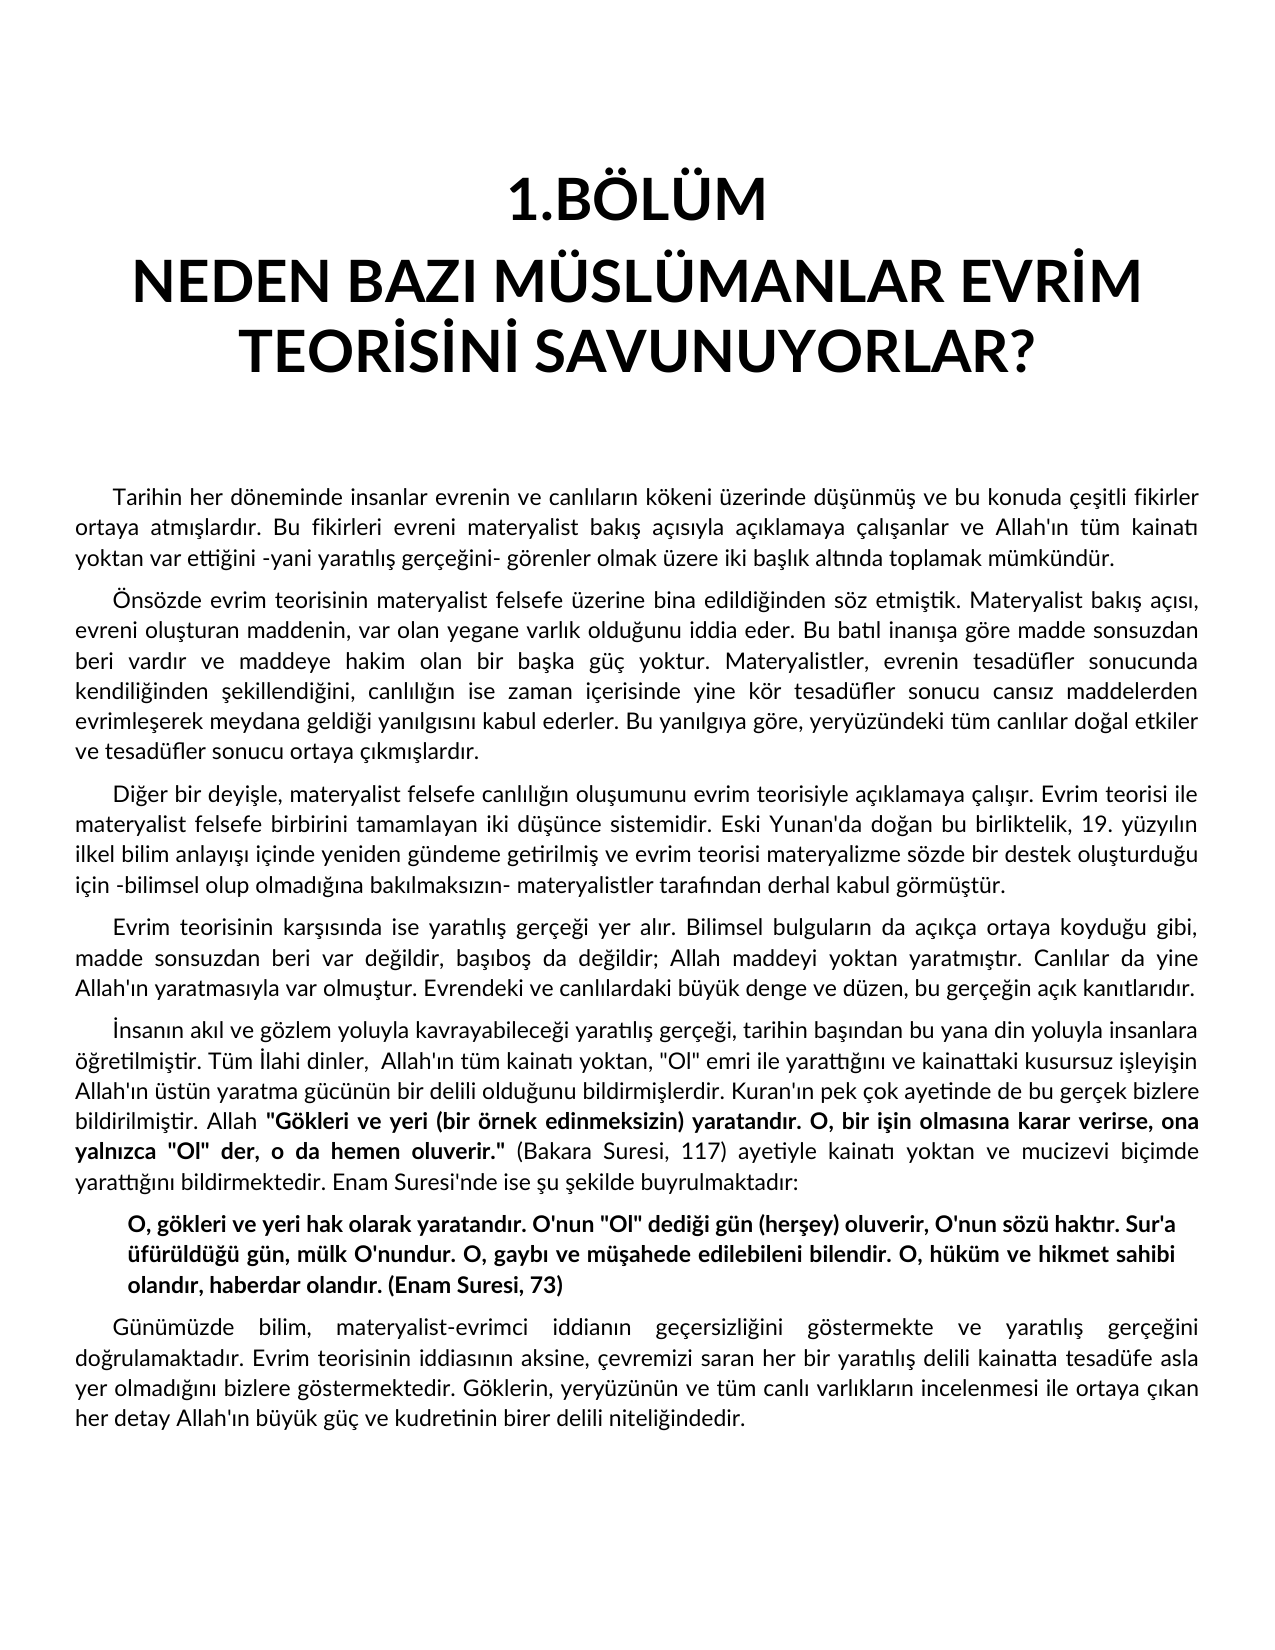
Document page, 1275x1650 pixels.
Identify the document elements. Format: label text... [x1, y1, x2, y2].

text O, gökleri ve yeri hak olarak yaratandır. O'nun "Ol" dediği gün (herşey) oluverir, O'nun sözü haktır. Sur'a üfürüldüğü gün, mülk O'nundur. O, gaybı ve müşahede edilebileni bilendir. O, hüküm ve hikmet sahibi olandır, haberdar olandır. (Enam Suresi, 73) [127, 1210, 1177, 1298]
text Günümüzde bilim, materyalist-evrimci iddianın geçersizliğini göstermekte ve yaratılış gerçeğini doğrulamaktadır. Evrim teorisinin iddiasının aksine, çevremizi saran her bir yaratılış delili kainatta tesadüfe asla yer olmadığını bizlere göstermektedir. Göklerin, yeryüzünün ve tüm canlı varlıkların incelenmesi ile ortaya çıkan her detay Allah'ın büyük güç ve kudretinin birer delili niteliğindedir. [75, 1313, 1200, 1431]
subtitle 1.BÖLÜM [75, 162, 1200, 232]
text Önsözde evrim teorisinin materyalist felsefe üzerine bina edildiğinden söz etmiştik. Materyalist bakış açısı, evreni oluşturan maddenin, var olan yegane varlık olduğunu iddia eder. Bu batıl inanışa göre madde sonsuzdan beri vardır ve maddeye hakim olan bir başka güç yoktur. Materyalistler, evrenin tesadüfler sonucunda kendiliğinden şekillendiğini, canlılığın ise zaman içerisinde yine kör tesadüfler sonucu cansız maddelerden evrimleşerek meydana geldiği yanılgısını kabul ederler. Bu yanılgıya göre, yeryüzündeki tüm canlılar doğal etkiler ve tesadüfler sonucu ortaya çıkmışlardır. [75, 586, 1200, 764]
text İnsanın akıl ve gözlem yoluyla kavrayabileceği yaratılış gerçeği, tarihin başından bu yana din yoluyla insanlara öğretilmiştir. Tüm İlahi dinler, Allah'ın tüm kainatı yoktan, "Ol" emri ile yarattığını ve kainattaki kusursuz işleyişin Allah'ın üstün yaratma gücünün bir delili olduğunu bildirmişlerdir. Kuran'ın pek çok ayetinde de bu gerçek bizlere bildirilmiştir. Allah "Gökleri ve yeri (bir örnek edinmeksizin) yaratandır. O, bir işin olmasına karar verirse, ona yalnızca "Ol" der, o da hemen oluverir." (Bakara Suresi, 117) ayetiyle kainatı yoktan ve mucizevi biçimde yarattığını bildirmektedir. Enam Suresi'nde ise şu şekilde buyrulmaktadır: [75, 1016, 1200, 1195]
text Evrim teorisinin karşısında ise yaratılış gerçeği yer alır. Bilimsel bulguların da açıkça ortaya koyduğu gibi, madde sonsuzdan beri var değildir, başıboş da değildir; Allah maddeyi yoktan yaratmıştır. Canlılar da yine Allah'ın yaratmasıyla var olmuştur. Evrendeki ve canlılardaki büyük denge ve düzen, bu gerçeğin açık kanıtlarıdır. [75, 913, 1200, 1001]
text Tarihin her döneminde insanlar evrenin ve canlıların kökeni üzerinde düşünmüş ve bu konuda çeşitli fikirler ortaya atmışlardır. Bu fikirleri evreni materyalist bakış açısıyla açıklamaya çalışanlar ve Allah'ın tüm kainatı yoktan var ettiğini -yani yaratılış gerçeğini- görenler olmak üzere iki başlık altında toplamak mümkündür. [75, 483, 1200, 571]
text Diğer bir deyişle, materyalist felsefe canlılığın oluşumunu evrim teorisiyle açıklamaya çalışır. Evrim teorisi ile materyalist felsefe birbirini tamamlayan iki düşünce sistemidir. Eski Yunan'da doğan bu birliktelik, 19. yüzyılın ilkel bilim anlayışı içinde yeniden gündeme getirilmiş ve evrim teorisi materyalizme sözde bir destek oluşturduğu için -bilimsel olup olmadığına bakılmaksızın- materyalistler tarafından derhal kabul görmüştür. [75, 780, 1200, 898]
subtitle NEDEN BAZI MÜSLÜMANLAR EVRİM TEORİSİNİ SAVUNUYORLAR? [75, 245, 1200, 385]
